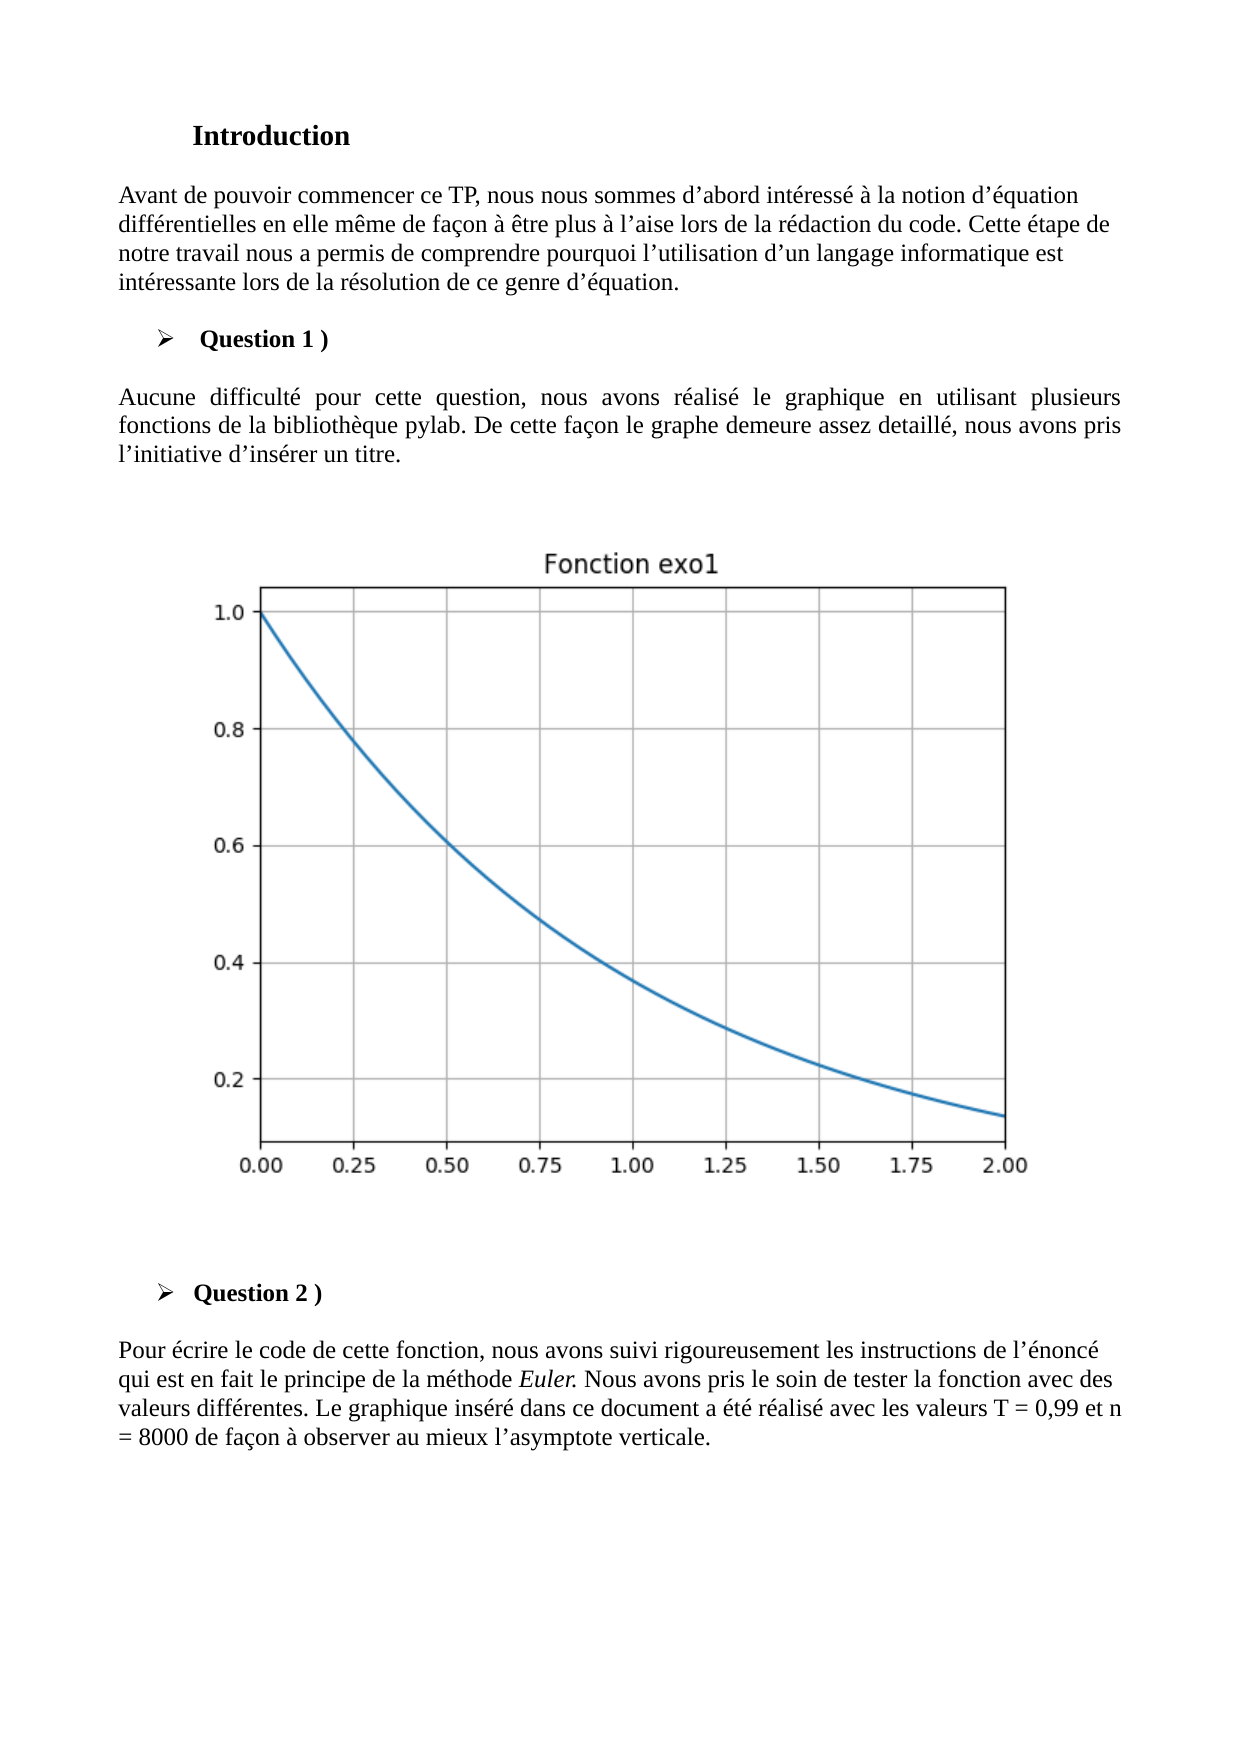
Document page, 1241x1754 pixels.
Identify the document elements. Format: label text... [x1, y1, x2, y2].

text Aucune difficulté pour cette question, nous avons réalisé le graphique en utilisant plusieurs fonctions de la bibliothèque pylab. De cette façon le graphe demeure assez detaillé, nous avons pris l’initiative d’insérer un titre. [118, 382, 1122, 468]
text Avant de pouvoir commencer ce TP, nous nous sommes d’abord intéressé à la notion d’équation différentielles en elle même de façon à être plus à l’aise lors de la rédaction du code. Cette étape de notre travail nous a permis de comprendre pourquoi l’utilisation d’un langage informatique est intéressante lors de la résolution de ce genre d’équation. [118, 180, 1122, 295]
text Pour écrire le code de cette fonction, nous avons suivi rigoureusement les instructions de l’énoncé qui est en fait le principe de la méthode Euler. Nous avons pris le soin de tester la fonction avec des valeurs différentes. Le graphique inséré dans ce document a été réalisé avec les valeurs T = 0,99 et n = 8000 de façon à observer au mieux l’asymptote verticale. [118, 1335, 1122, 1450]
picture [140, 500, 1100, 1221]
text Introduction [118, 118, 1122, 152]
list Question 1 ) [156, 324, 1122, 353]
list Question 2 ) [156, 1278, 1122, 1307]
